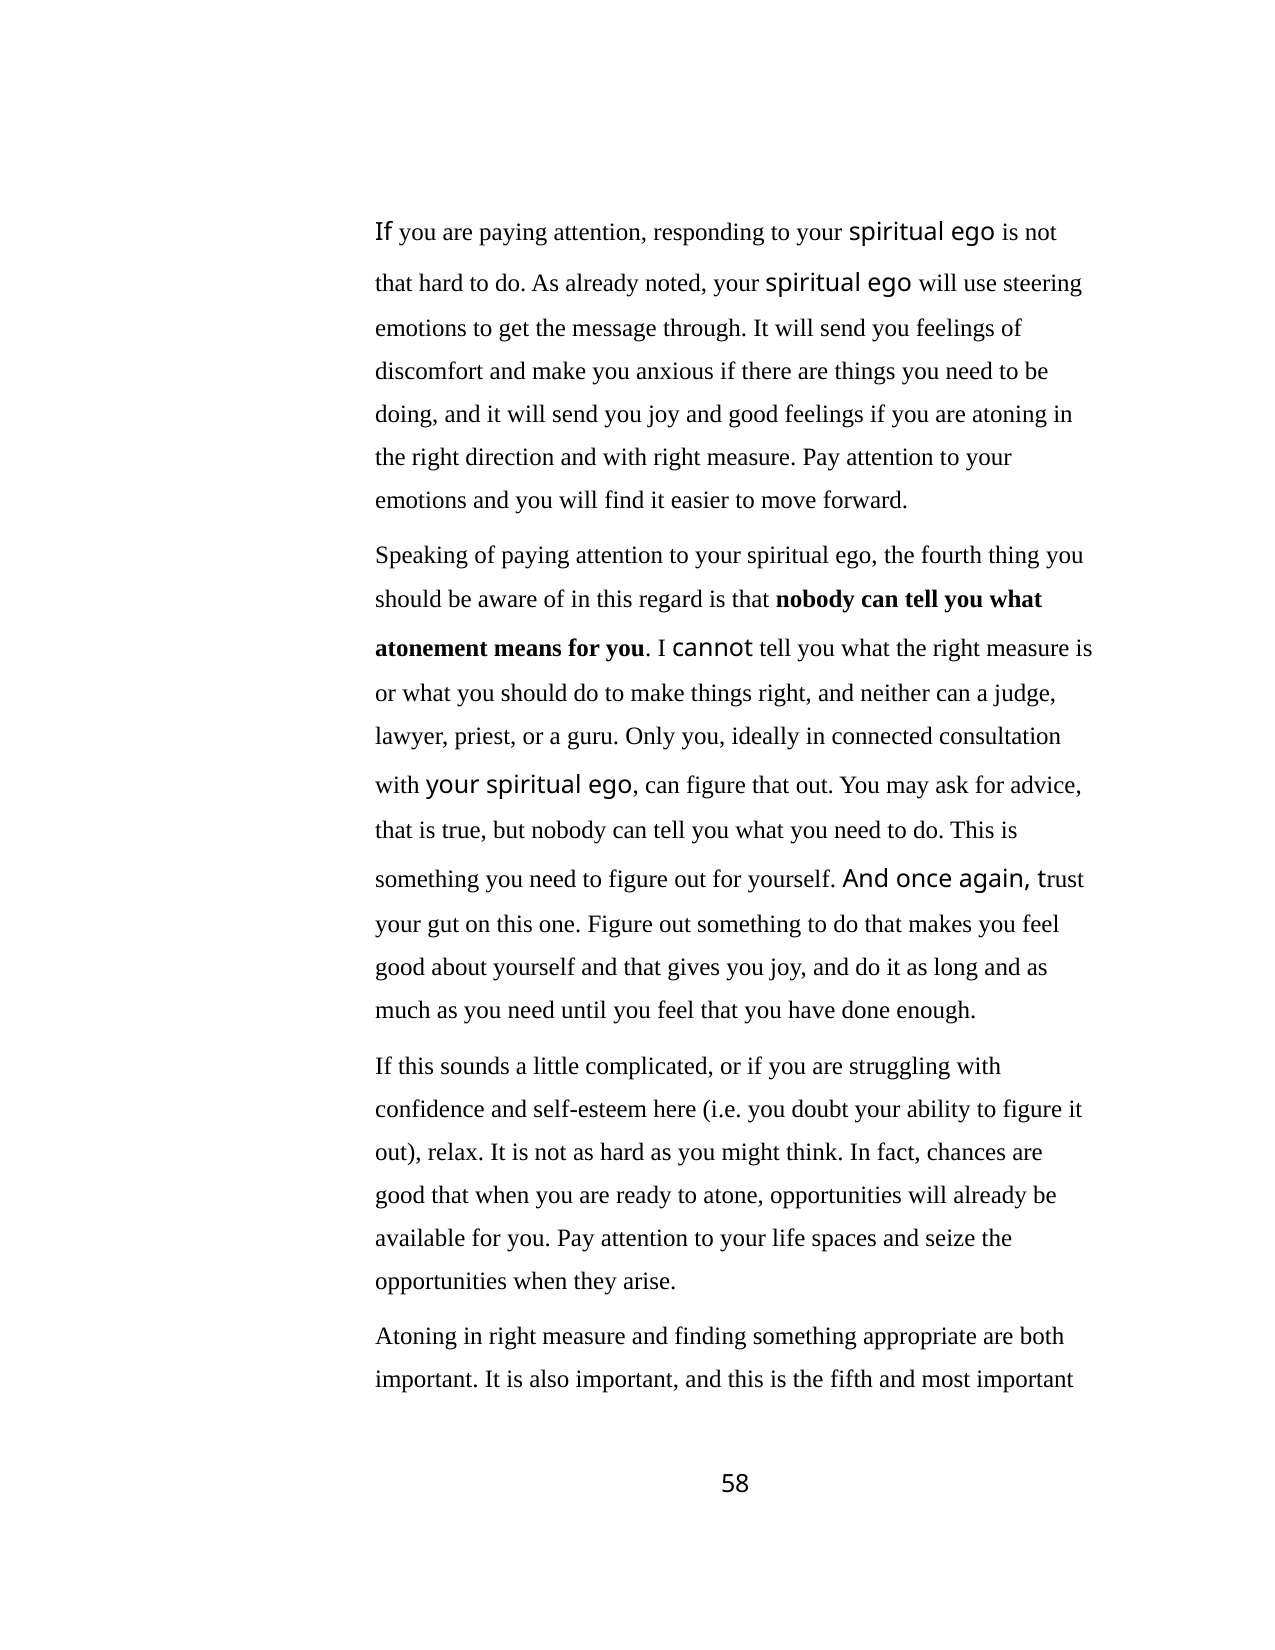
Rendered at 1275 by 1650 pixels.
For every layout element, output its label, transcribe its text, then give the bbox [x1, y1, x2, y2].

text Atoning in right measure and finding something appropriate are both important. It is also important, and this is the fifth and most important [375, 1321, 1095, 1393]
text If you are paying attention, responding to your spiritual ego is not that hard to do. As already noted, your spiritual ego will use steering emotions to get the message through. It will send you feelings of discomfort and make you anxious if there are things you need to be doing, and it will send you joy and good feelings if you are atoning in the right direction and with right measure. Pay attention to your emotions and you will find it easier to move forward. [375, 213, 1095, 514]
text Speaking of paying attention to your spiritual ego, the fourth thing you should be aware of in this regard is that nobody can tell you what atonement means for you. I cannot tell you what the right measure is or what you should do to make things right, and neither can a judge, lawyer, priest, or a guru. Only you, ideally in connected consultation with your spiritual ego, can figure that out. You may ask for advice, that is true, but nobody can tell you what you need to do. This is something you need to figure out for yourself. And once again, trust your gut on this one. Figure out something to do that makes you feel good about yourself and that gives you joy, and do it as long and as much as you need until you feel that you have done enough. [375, 541, 1095, 1024]
text If this sounds a little complicated, or if you are struggling with confidence and self-esteem here (i.e. you doubt your ability to figure it out), relax. It is not as hard as you might think. In fact, chances are good that when you are ready to atone, opportunities will already be available for you. Pay attention to your life spaces and seize the opportunities when they arise. [375, 1051, 1095, 1295]
